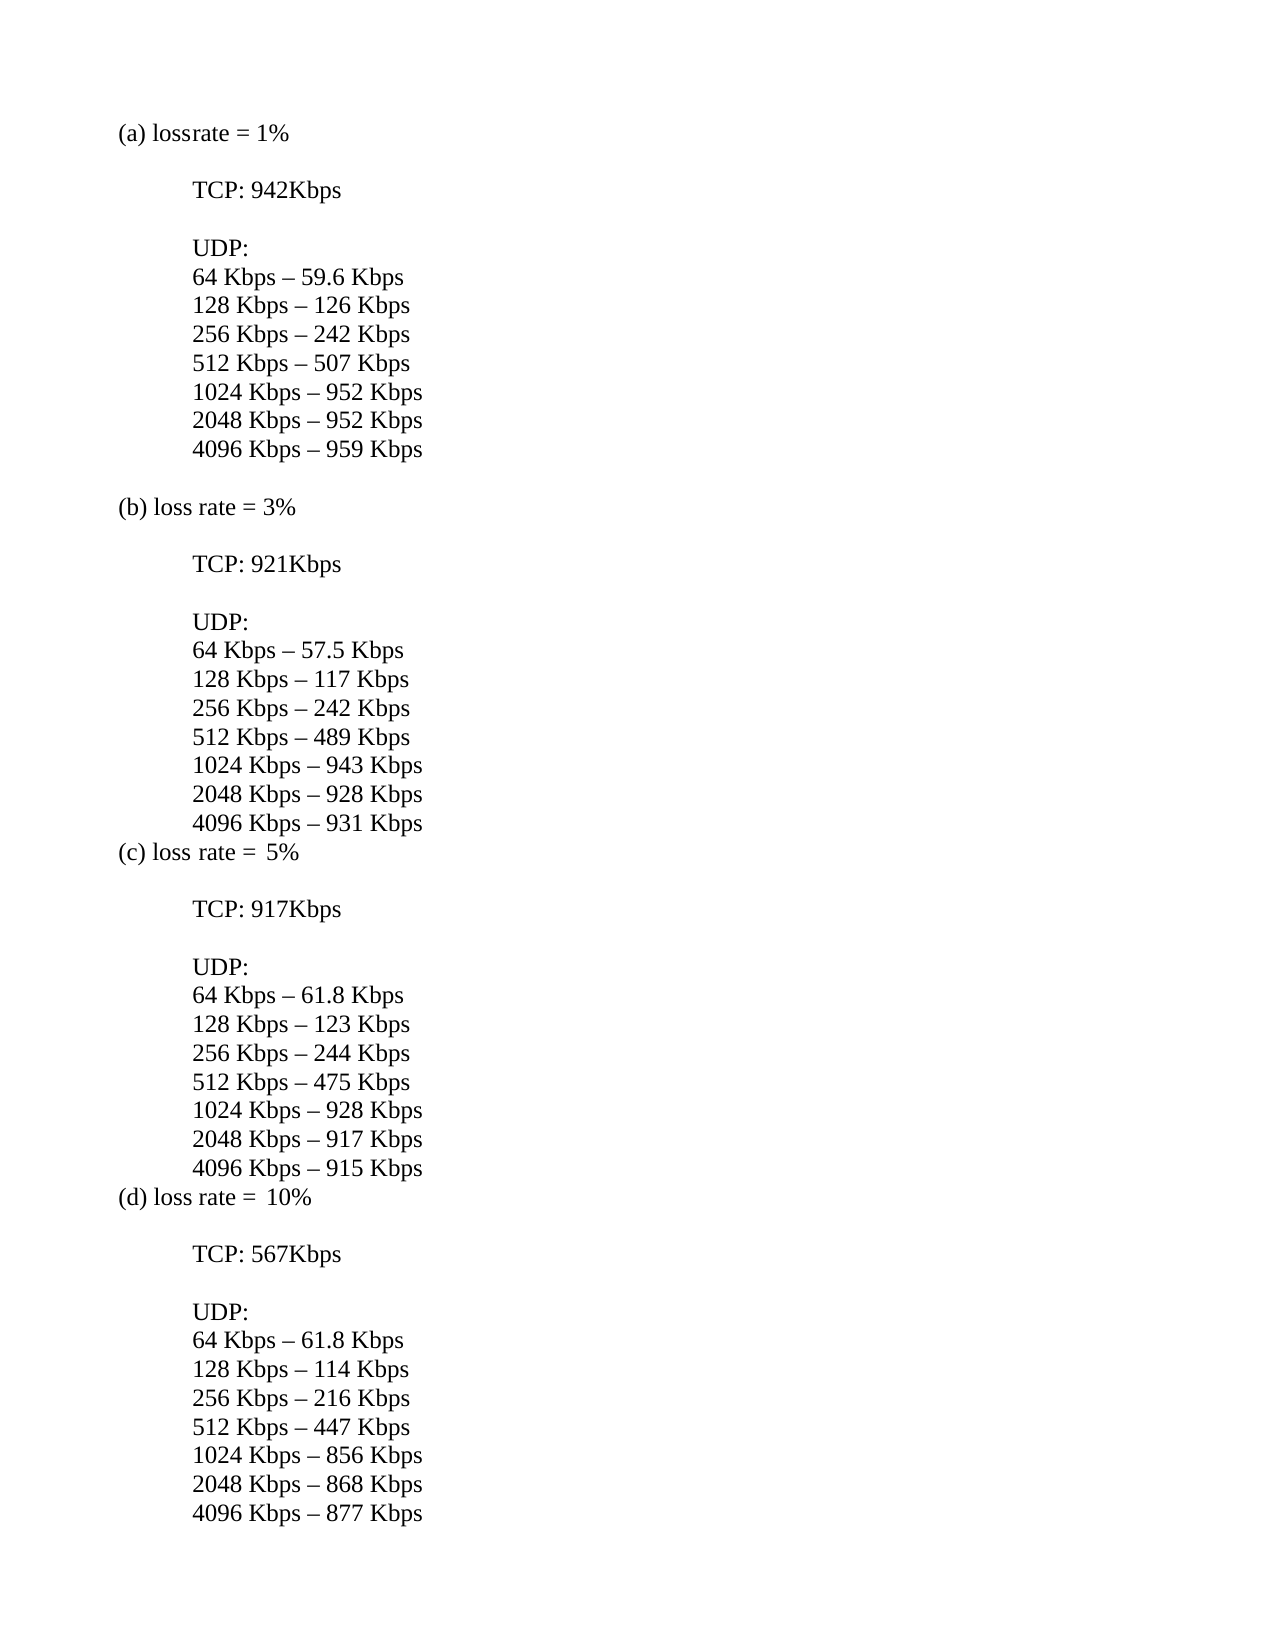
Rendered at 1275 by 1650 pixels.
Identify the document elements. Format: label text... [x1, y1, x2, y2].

text 512 Kbps – 475 Kbps [118, 1067, 1157, 1096]
text 1024 Kbps – 856 Kbps [118, 1441, 1157, 1469]
text (d) loss rate = 10% [118, 1182, 1157, 1211]
text 2048 Kbps – 868 Kbps [118, 1469, 1157, 1498]
text 512 Kbps – 489 Kbps [118, 722, 1157, 751]
text 64 Kbps – 59.6 Kbps [118, 262, 1157, 291]
text 256 Kbps – 242 Kbps [118, 693, 1157, 722]
text UDP: [118, 233, 1157, 262]
text 2048 Kbps – 928 Kbps [118, 779, 1157, 808]
text 64 Kbps – 61.8 Kbps [118, 1326, 1157, 1354]
text 2048 Kbps – 952 Kbps [118, 406, 1157, 434]
text 256 Kbps – 242 Kbps [118, 319, 1157, 348]
text UDP: [118, 607, 1157, 636]
text TCP: 917Kbps [118, 894, 1157, 923]
text 256 Kbps – 216 Kbps [118, 1383, 1157, 1412]
text 512 Kbps – 447 Kbps [118, 1412, 1157, 1441]
text 4096 Kbps – 877 Kbps [118, 1498, 1157, 1527]
text (c) loss rate = 5% [118, 837, 1157, 866]
text 256 Kbps – 244 Kbps [118, 1038, 1157, 1067]
text 1024 Kbps – 928 Kbps [118, 1096, 1157, 1124]
text 128 Kbps – 117 Kbps [118, 664, 1157, 693]
text TCP: 567Kbps [118, 1239, 1157, 1268]
text UDP: [118, 1297, 1157, 1326]
text 512 Kbps – 507 Kbps [118, 348, 1157, 377]
text (a) loss rate = 1% [118, 118, 1157, 147]
text 4096 Kbps – 931 Kbps [118, 808, 1157, 837]
text 4096 Kbps – 959 Kbps [118, 434, 1157, 463]
text TCP: 921Kbps [118, 549, 1157, 578]
text 2048 Kbps – 917 Kbps [118, 1124, 1157, 1153]
text UDP: [118, 952, 1157, 981]
text (b) loss rate = 3% [118, 492, 1157, 521]
text 1024 Kbps – 943 Kbps [118, 751, 1157, 779]
text 128 Kbps – 114 Kbps [118, 1354, 1157, 1383]
text 4096 Kbps – 915 Kbps [118, 1153, 1157, 1182]
text 64 Kbps – 61.8 Kbps [118, 981, 1157, 1009]
text 1024 Kbps – 952 Kbps [118, 377, 1157, 406]
text TCP: 942Kbps [118, 176, 1157, 204]
text 64 Kbps – 57.5 Kbps [118, 636, 1157, 664]
text 128 Kbps – 123 Kbps [118, 1009, 1157, 1038]
text 128 Kbps – 126 Kbps [118, 291, 1157, 319]
